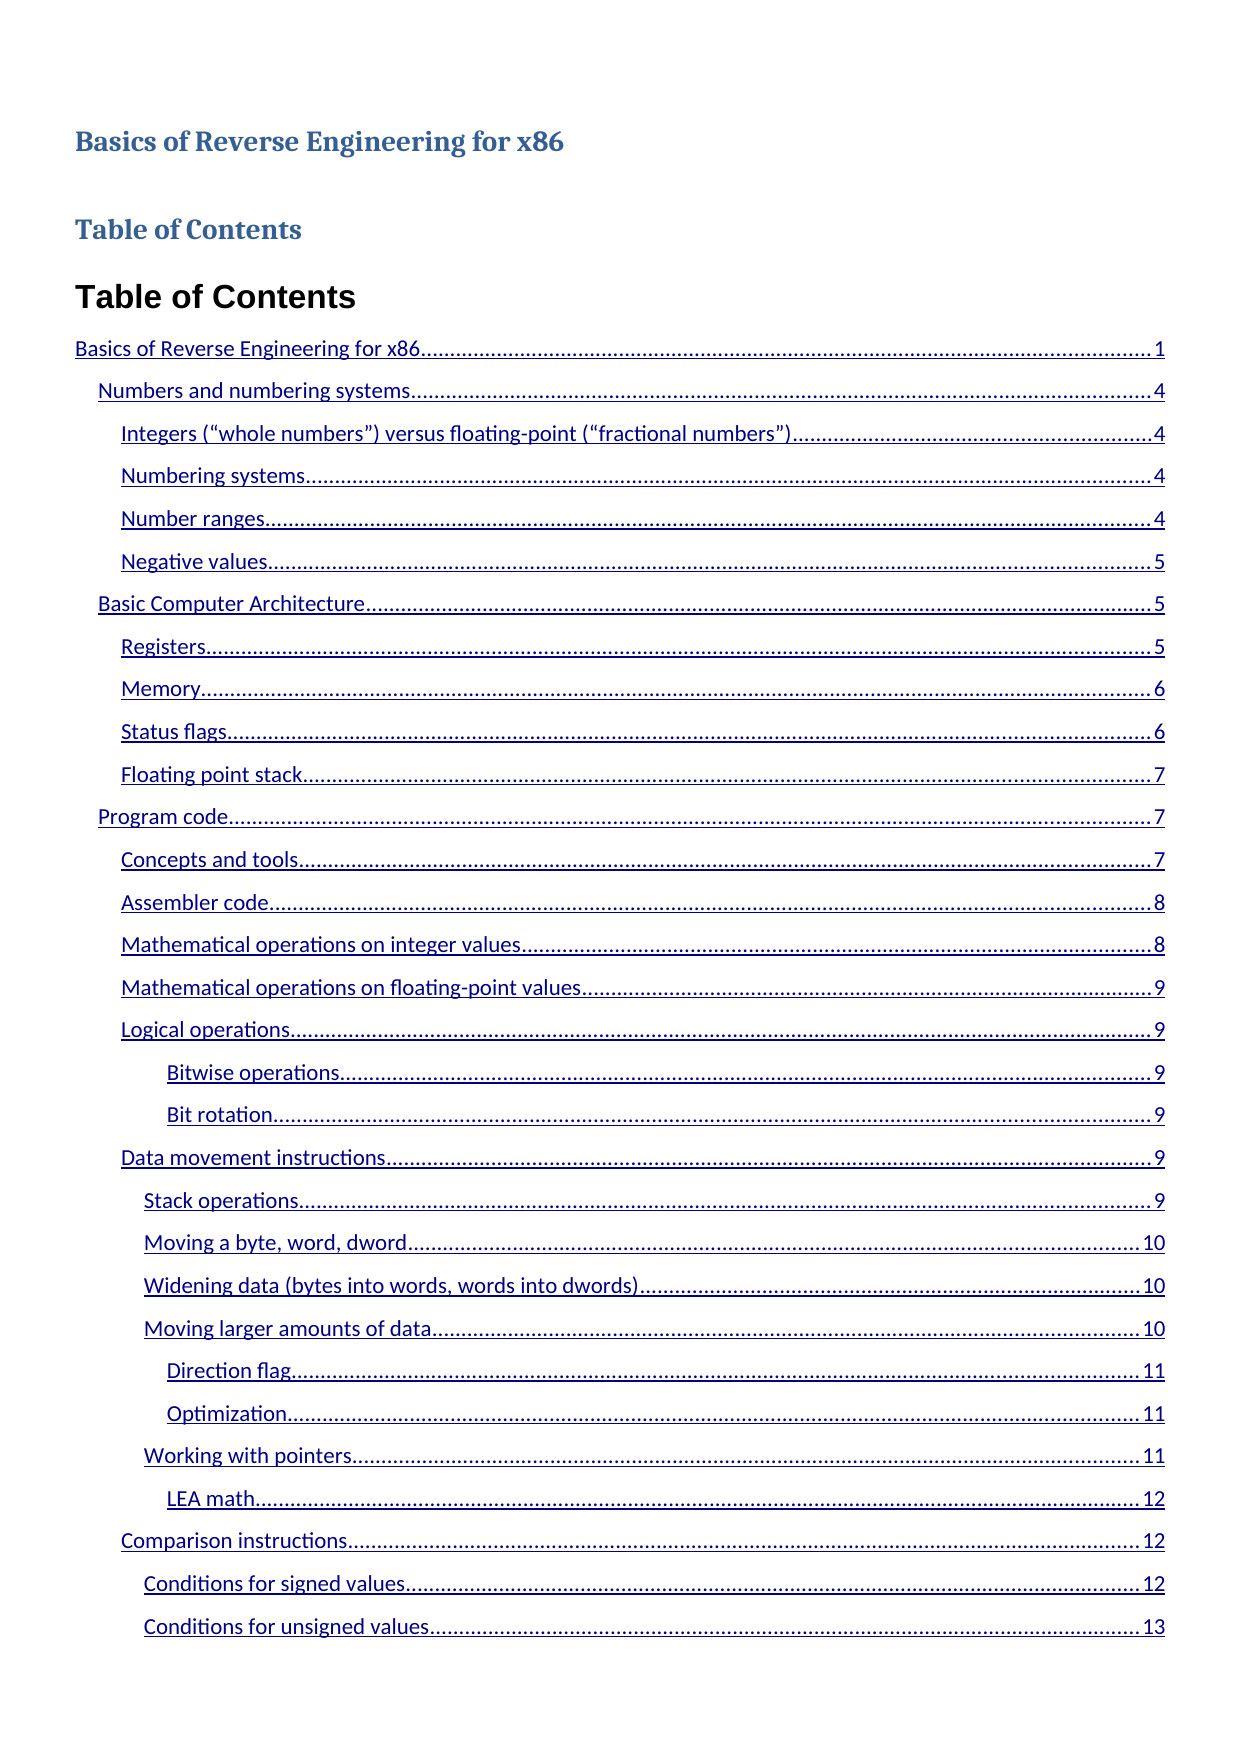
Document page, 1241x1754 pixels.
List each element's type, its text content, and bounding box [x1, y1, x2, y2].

text Mathematical operations on floating-point values 9 [121, 973, 1165, 997]
text Status flags 6 [121, 717, 1165, 741]
text Concepts and tools 7 [121, 845, 1165, 869]
text Moving larger amounts of data 10 [144, 1314, 1165, 1338]
text Moving a byte, word, dword 10 [144, 1228, 1165, 1253]
text Working with pointers 11 [144, 1441, 1165, 1466]
text Data movement instructions 9 [121, 1143, 1165, 1167]
subtitle Basics of Reverse Engineering for x86 [75, 125, 1165, 158]
text LEA math 12 [167, 1484, 1165, 1508]
text Numbers and numbering systems 4 [98, 376, 1165, 401]
text Widening data (bytes into words, words into dwords) 10 [144, 1271, 1165, 1295]
subtitle Table of Contents [75, 213, 1165, 247]
text Negative values 5 [121, 547, 1165, 571]
text Optimization 11 [167, 1399, 1165, 1423]
text Assembler code 8 [121, 888, 1165, 912]
text Floating point stack 7 [121, 760, 1165, 784]
text Mathematical operations on integer values 8 [121, 930, 1165, 954]
subtitle Table of Contents [75, 277, 1165, 316]
text Direction flag 11 [167, 1356, 1165, 1380]
text Bitwise operations 9 [167, 1058, 1165, 1082]
text Conditions for unsigned values 13 [144, 1612, 1165, 1636]
text Logical operations 9 [121, 1015, 1165, 1039]
text Numbering systems 4 [121, 462, 1165, 486]
text Basic Computer Architecture 5 [98, 589, 1165, 613]
text Memory 6 [121, 674, 1165, 699]
text Conditions for signed values 12 [144, 1569, 1165, 1593]
text Number ranges 4 [121, 504, 1165, 528]
text Bit rotation 9 [167, 1101, 1165, 1125]
text Program code 7 [98, 802, 1165, 827]
text Basics of Reverse Engineering for x86 1 [75, 334, 1165, 358]
text Registers 5 [121, 632, 1165, 656]
text Comparison instructions 12 [121, 1527, 1165, 1551]
text Stack operations 9 [144, 1186, 1165, 1210]
text Integers (“whole numbers”) versus floating-point (“fractional numbers”) 4 [121, 419, 1165, 443]
